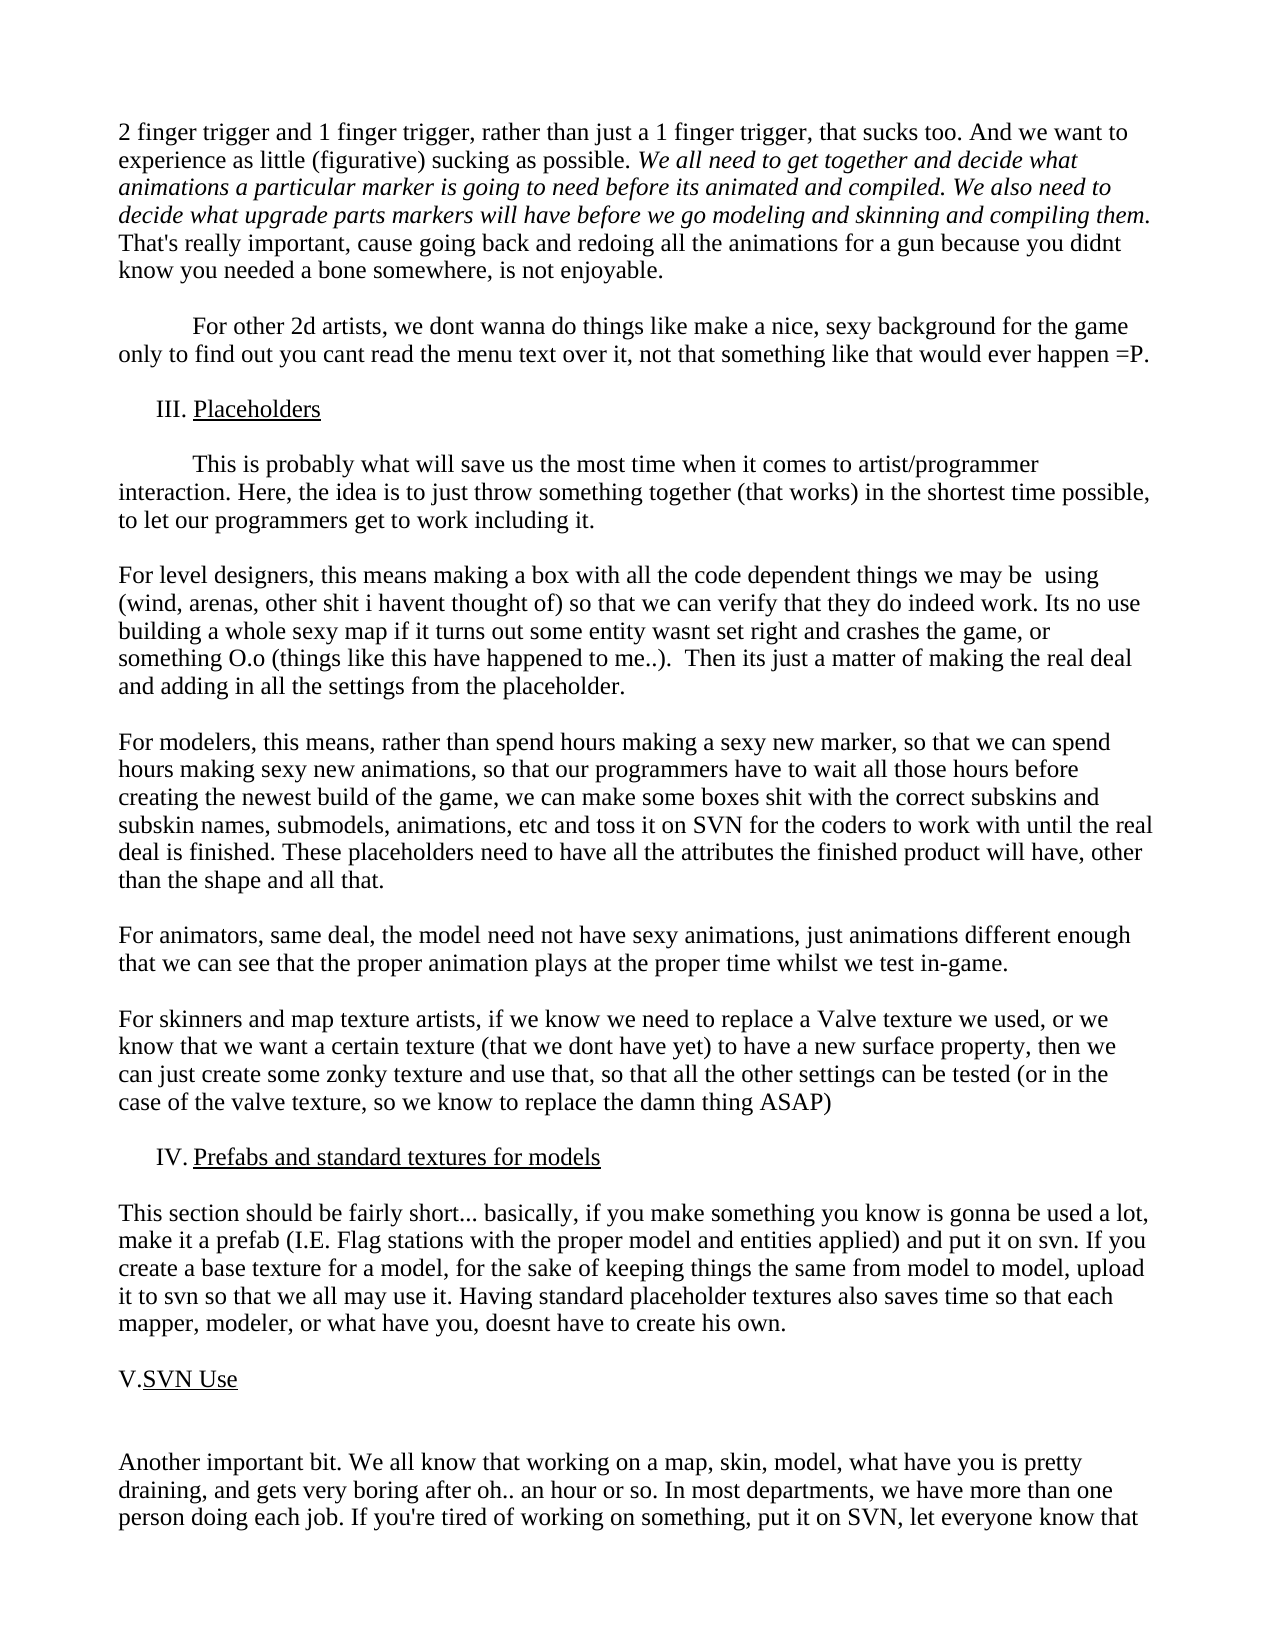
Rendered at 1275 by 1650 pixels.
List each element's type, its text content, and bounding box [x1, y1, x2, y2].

text For level designers, this means making a box with all the code dependent things we may be using (wind, arenas, other shit i havent thought of) so that we can verify that they do indeed work. Its no use building a whole sexy map if it turns out some entity wasnt set right and crashes the game, or something O.o (things like this have happened to me..). Then its just a matter of making the real deal and adding in all the settings from the placeholder. [118, 561, 1157, 700]
text For other 2d artists, we dont wanna do things like make a nice, sexy background for the game only to find out you cant read the menu text over it, not that something like that would ever happen =P. [118, 312, 1157, 367]
text This section should be fairly short... basically, if you make something you know is gonna be used a lot, make it a prefab (I.E. Flag stations with the proper model and entities applied) and put it on svn. If you create a base texture for a model, for the sake of keeping things the same from model to model, upload it to svn so that we all may use it. Having standard placeholder textures also saves time so that each mapper, modeler, or what have you, doesnt have to create his own. [118, 1199, 1157, 1337]
list Prefabs and standard textures for models [156, 1143, 1157, 1171]
text That's really important, cause going back and redoing all the animations for a gun because you didnt know you needed a bone somewhere, is not enjoyable. [118, 229, 1157, 284]
text 2 finger trigger and 1 finger trigger, rather than just a 1 finger trigger, that sucks too. And we want to experience as little (figurative) sucking as possible. We all need to get together and decide what animations a particular marker is going to need before its animated and compiled. We also need to decide what upgrade parts markers will have before we go modeling and skinning and compiling them. [118, 118, 1157, 229]
text V.SVN Use [118, 1365, 1157, 1393]
text For modelers, this means, rather than spend hours making a sexy new marker, so that we can spend hours making sexy new animations, so that our programmers have to wait all those hours before creating the newest build of the game, we can make some boxes shit with the correct subskins and subskin names, submodels, animations, etc and toss it on SVN for the coders to work with until the real deal is finished. These placeholders need to have all the attributes the finished product will have, other than the shape and all that. [118, 728, 1157, 894]
text For animators, same deal, the model need not have sexy animations, just animations different enough that we can see that the proper animation plays at the proper time whilst we test in-game. [118, 922, 1157, 977]
text Another important bit. We all know that working on a map, skin, model, what have you is pretty draining, and gets very boring after oh.. an hour or so. In most departments, we have more than one person doing each job. If you're tired of working on something, put it on SVN, let everyone know that [118, 1448, 1157, 1531]
text This is probably what will save us the most time when it comes to artist/programmer interaction. Here, the idea is to just throw something together (that works) in the shortest time possible, to let our programmers get to work including it. [118, 451, 1157, 534]
text For skinners and map texture artists, if we know we need to replace a Valve texture we used, or we know that we want a certain texture (that we dont have yet) to have a new surface property, then we can just create some zonky texture and use that, so that all the other settings can be tested (or in the case of the valve texture, so we know to replace the damn thing ASAP) [118, 1005, 1157, 1116]
list Placeholders [156, 395, 1157, 423]
